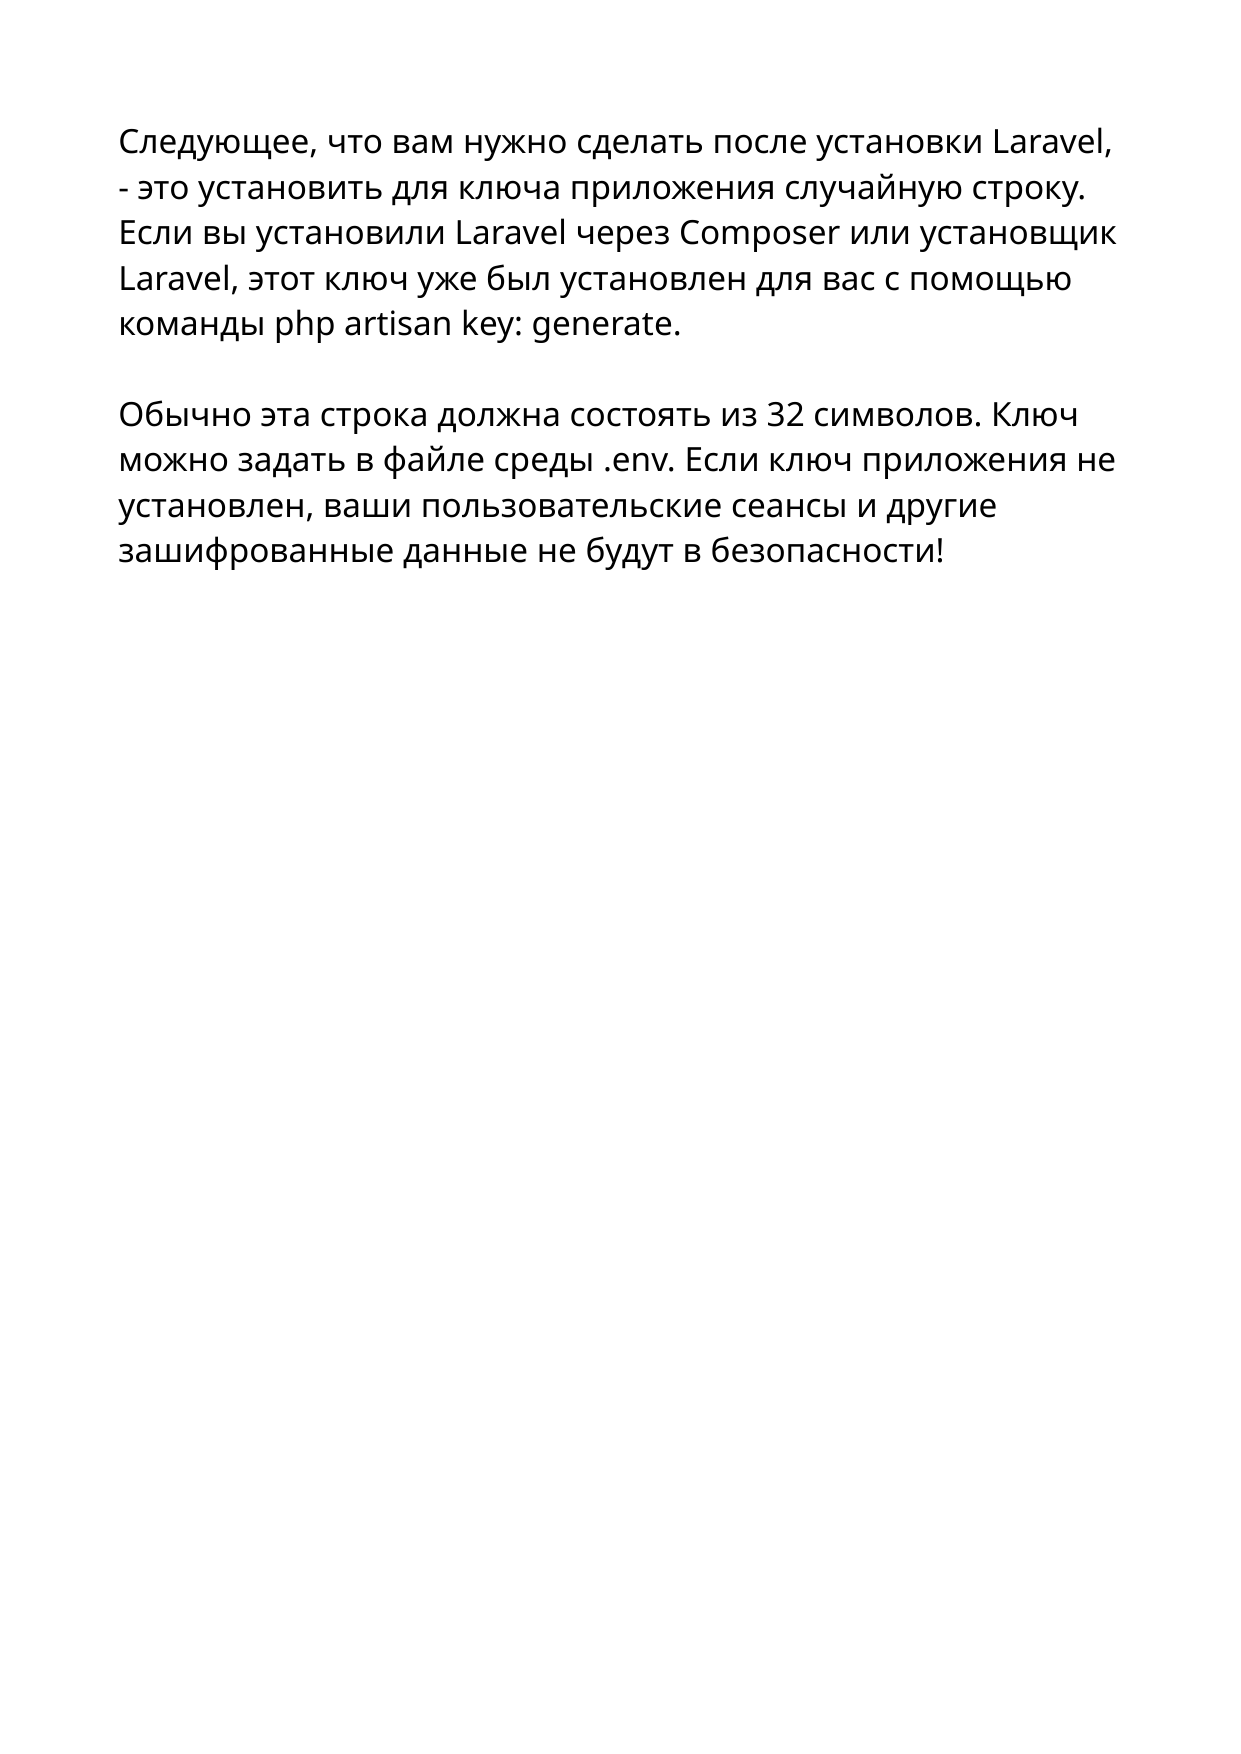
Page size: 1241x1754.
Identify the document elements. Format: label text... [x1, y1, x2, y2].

text Следующее, что вам нужно сделать после установки Laravel, - это установить для ключа приложения случайную строку. Если вы установили Laravel через Composer или установщик Laravel, этот ключ уже был установлен для вас с помощью команды php artisan key: generate. Обычно эта строка должна состоять из 32 символов. Ключ можно задать в файле среды .env. Если ключ приложения не установлен, ваши пользовательские сеансы и другие зашифрованные данные не будут в безопасности! [118, 118, 1122, 572]
